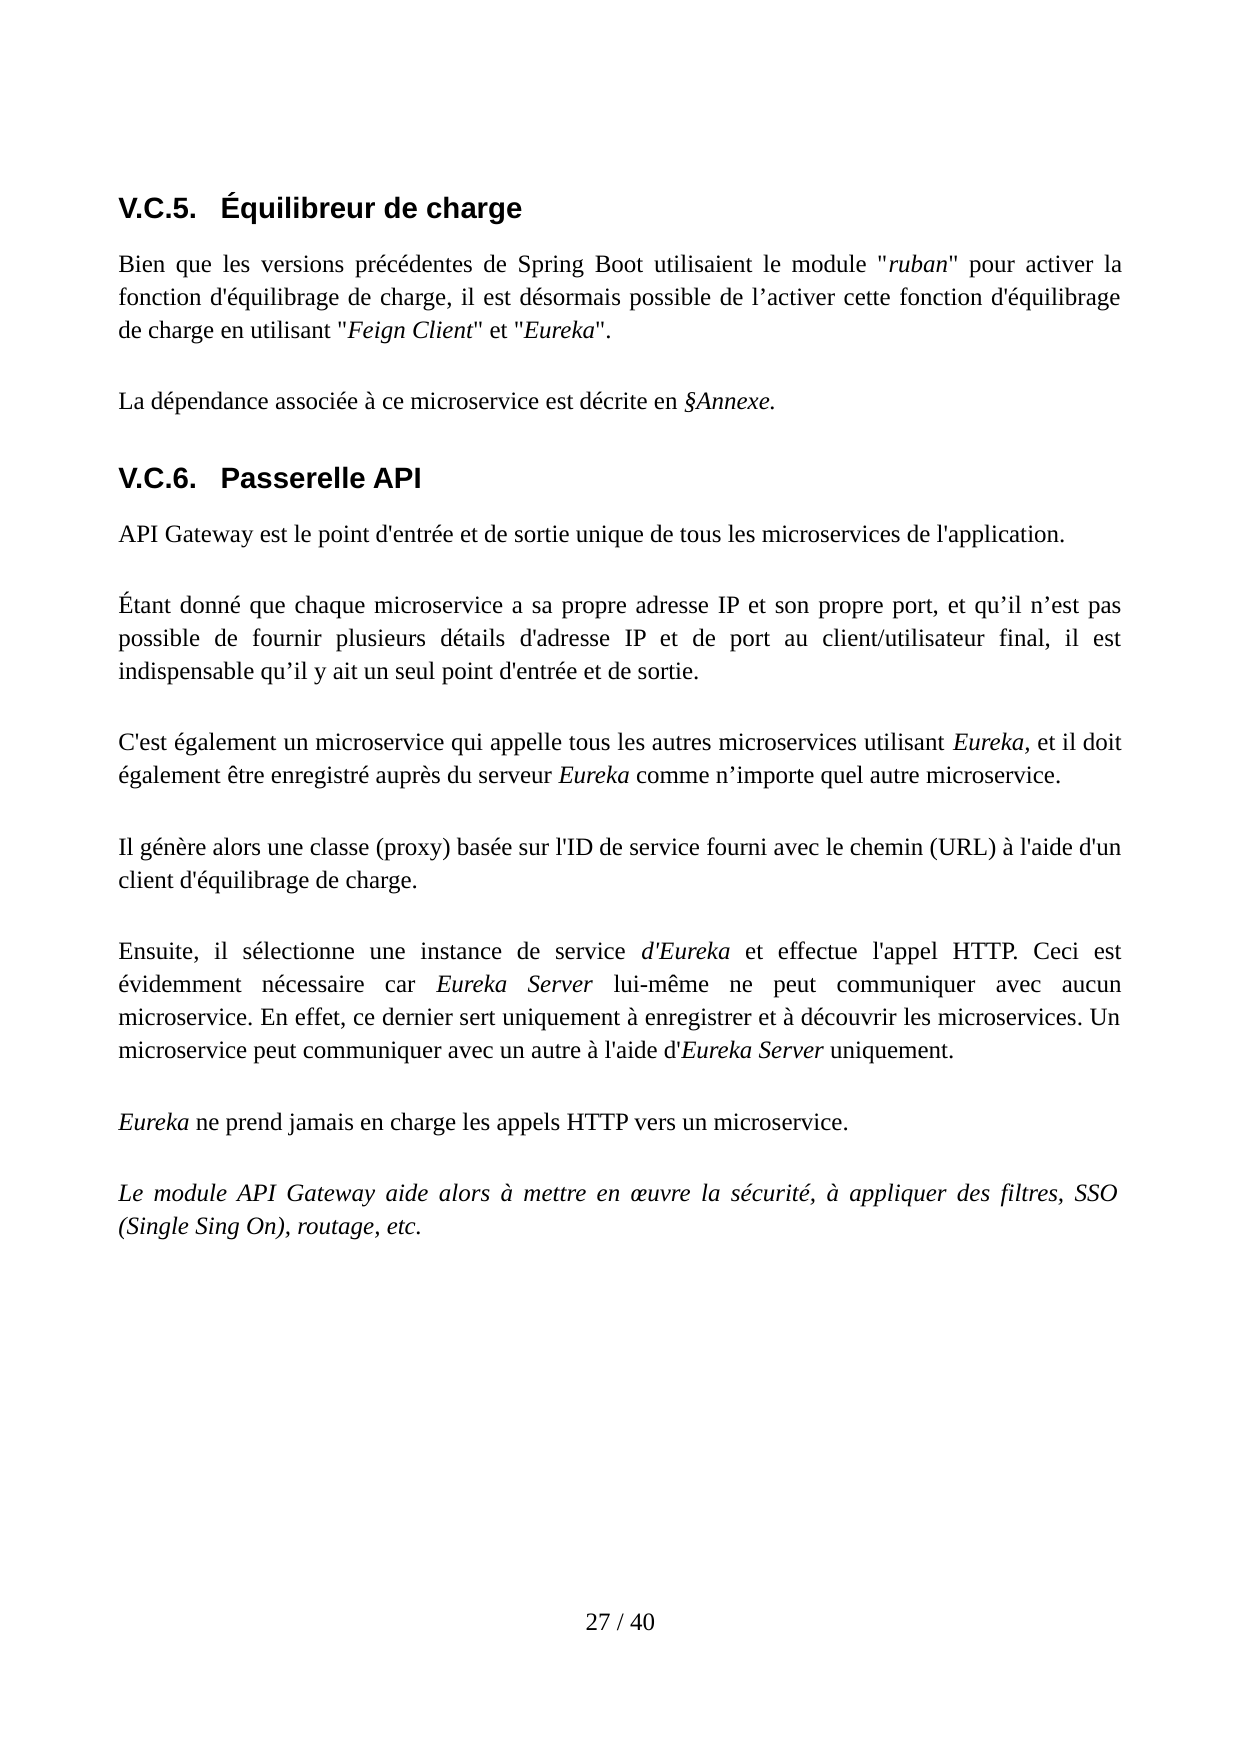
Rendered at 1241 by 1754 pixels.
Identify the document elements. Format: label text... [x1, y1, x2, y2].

text Le module API Gateway aide alors à mettre en œuvre la sécurité, à appliquer des filtres, SSO (Single Sing On), routage, etc. [118, 1178, 1122, 1240]
subtitle Passerelle API [118, 461, 1122, 494]
text C'est également un microservice qui appelle tous les autres microservices utilisant Eureka, et il doit également être enregistré auprès du serveur Eureka comme n’importe quel autre microservice. [118, 727, 1122, 789]
subtitle Équilibreur de charge [118, 191, 1122, 225]
text Eureka ne prend jamais en charge les appels HTTP vers un microservice. [118, 1107, 1122, 1135]
text Bien que les versions précédentes de Spring Boot utilisaient le module "ruban" pour activer la fonction d'équilibrage de charge, il est désormais possible de l’activer cette fonction d'équilibrage de charge en utilisant "Feign Client" et "Eureka". [118, 249, 1122, 344]
text Ensuite, il sélectionne une instance de service d'Eureka et effectue l'appel HTTP. Ceci est évidemment nécessaire car Eureka Server lui-même ne peut communiquer avec aucun microservice. En effet, ce dernier sert uniquement à enregistrer et à découvrir les microservices. Un microservice peut communiquer avec un autre à l'aide d'Eureka Server uniquement. [118, 936, 1122, 1064]
text Étant donné que chaque microservice a sa propre adresse IP et son propre port, et qu’il n’est pas possible de fournir plusieurs détails d'adresse IP et de port au client/utilisateur final, il est indispensable qu’il y ait un seul point d'entrée et de sortie. [118, 590, 1122, 685]
text API Gateway est le point d'entrée et de sortie unique de tous les microservices de l'application. [118, 519, 1122, 547]
text La dépendance associée à ce microservice est décrite en §Annexe. [118, 386, 1122, 415]
text Il génère alors une classe (proxy) basée sur l'ID de service fourni avec le chemin (URL) à l'aide d'un client d'équilibrage de charge. [118, 832, 1122, 893]
